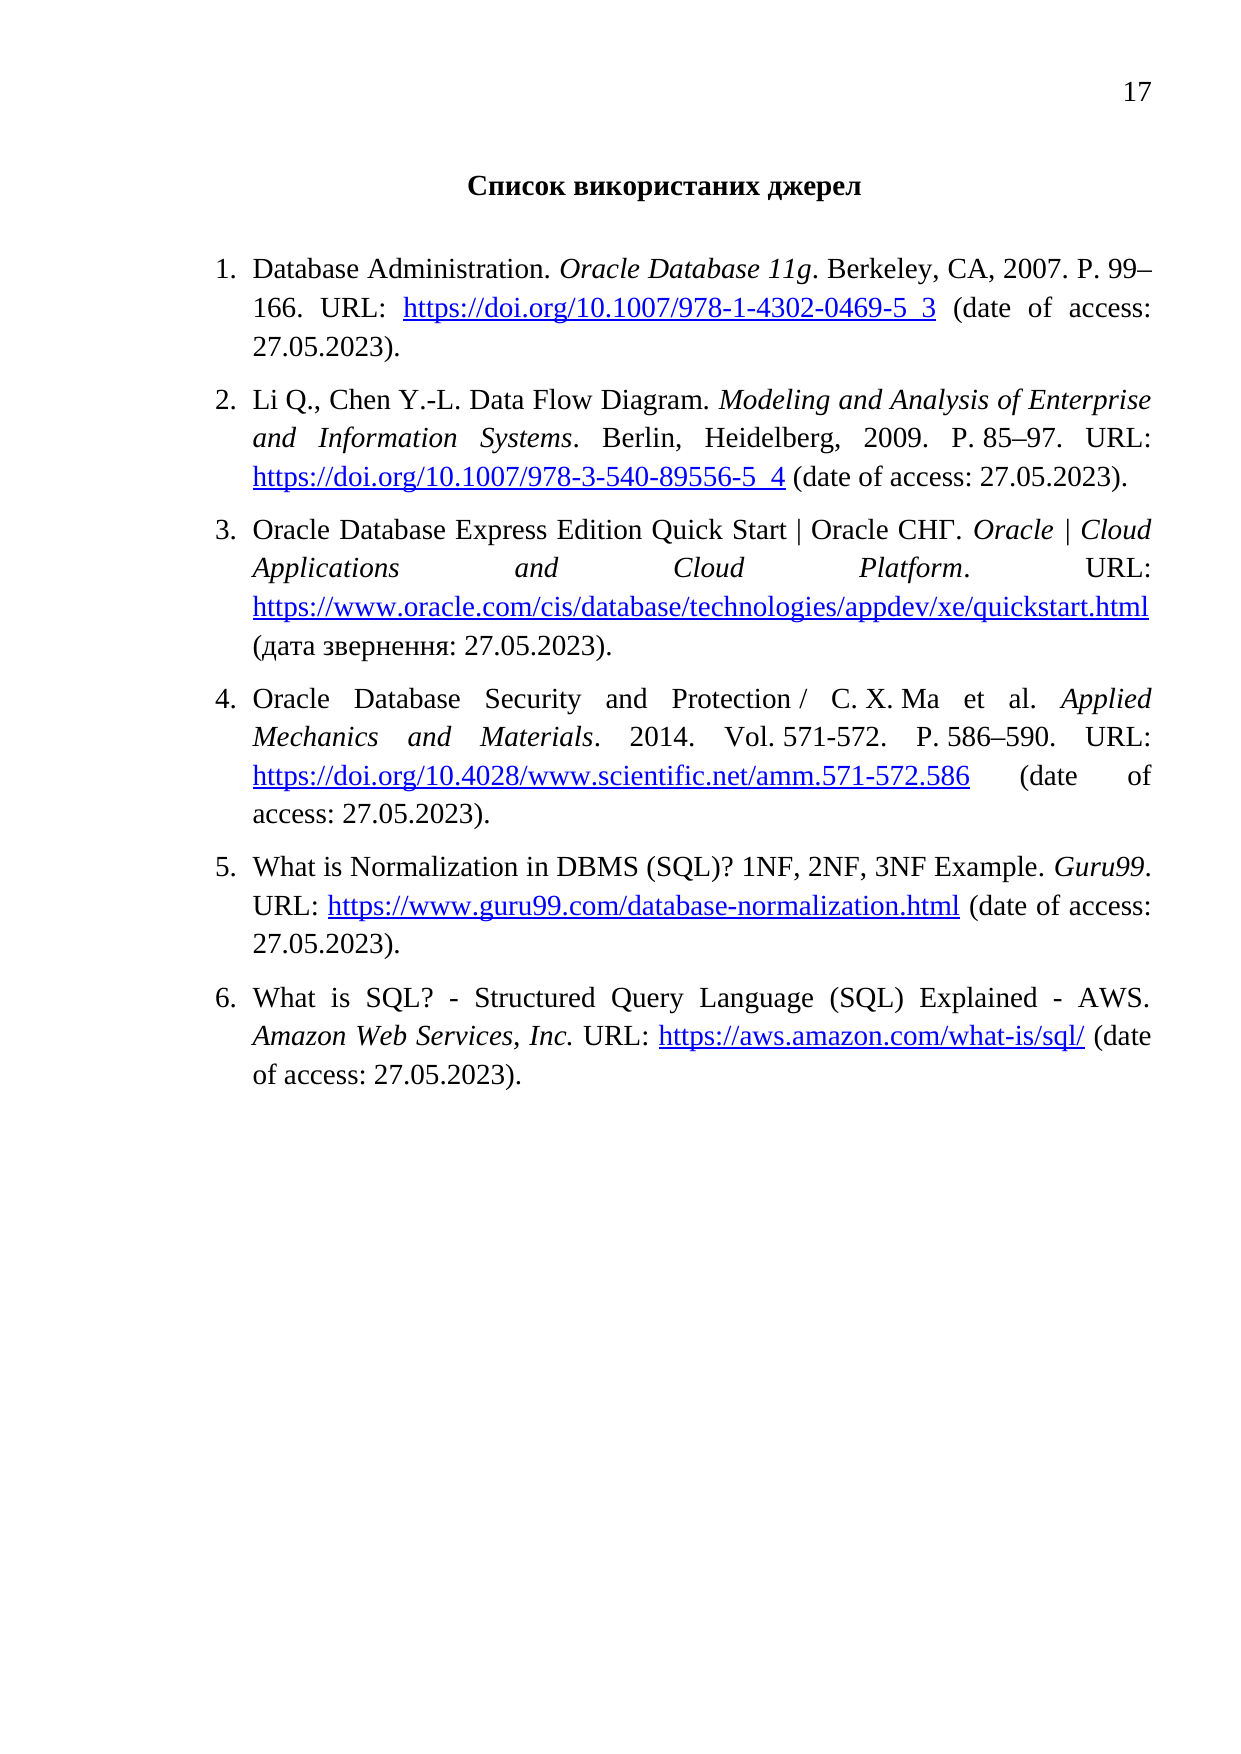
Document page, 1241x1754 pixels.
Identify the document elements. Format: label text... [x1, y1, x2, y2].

list What is SQL? - Structured Query Language (SQL) Explained - AWS. Amazon Web Services, Inc. URL: https://aws.amazon.com/what-is/sql/ (date of access: 27.05.2023). [215, 980, 1152, 1090]
list What is Normalization in DBMS (SQL)? 1NF, 2NF, 3NF Example. Guru99. URL: https://www.guru99.com/database-normalization.html (date of access: 27.05.2023). [215, 849, 1152, 960]
list Database Administration. Oracle Database 11g. Berkeley, CA, 2007. P. 99–166. URL: https://doi.org/10.1007/978-1-4302-0469-5_3 (date of access: 27.05.2023). [215, 252, 1152, 362]
list Oracle Database Security and Protection / C. X. Ma et al. Applied Mechanics and Materials. 2014. Vol. 571-572. P. 586–590. URL: https://doi.org/10.4028/www.scientific.net/amm.571-572.586 (date of access: 27.05.2023). [215, 681, 1152, 830]
subtitle Список використаних джерел [177, 168, 1152, 202]
list Oracle Database Express Edition Quick Start | Oracle СНГ. Oracle | Cloud Applications and Cloud Platform. URL: https://www.oracle.com/cis/database/technologies/appdev/xe/quickstart.html (дата звернення: 27.05.2023). [215, 512, 1152, 661]
list Li Q., Chen Y.-L. Data Flow Diagram. Modeling and Analysis of Enterprise and Information Systems. Berlin, Heidelberg, 2009. P. 85–97. URL: https://doi.org/10.1007/978-3-540-89556-5_4 (date of access: 27.05.2023). [215, 382, 1152, 492]
